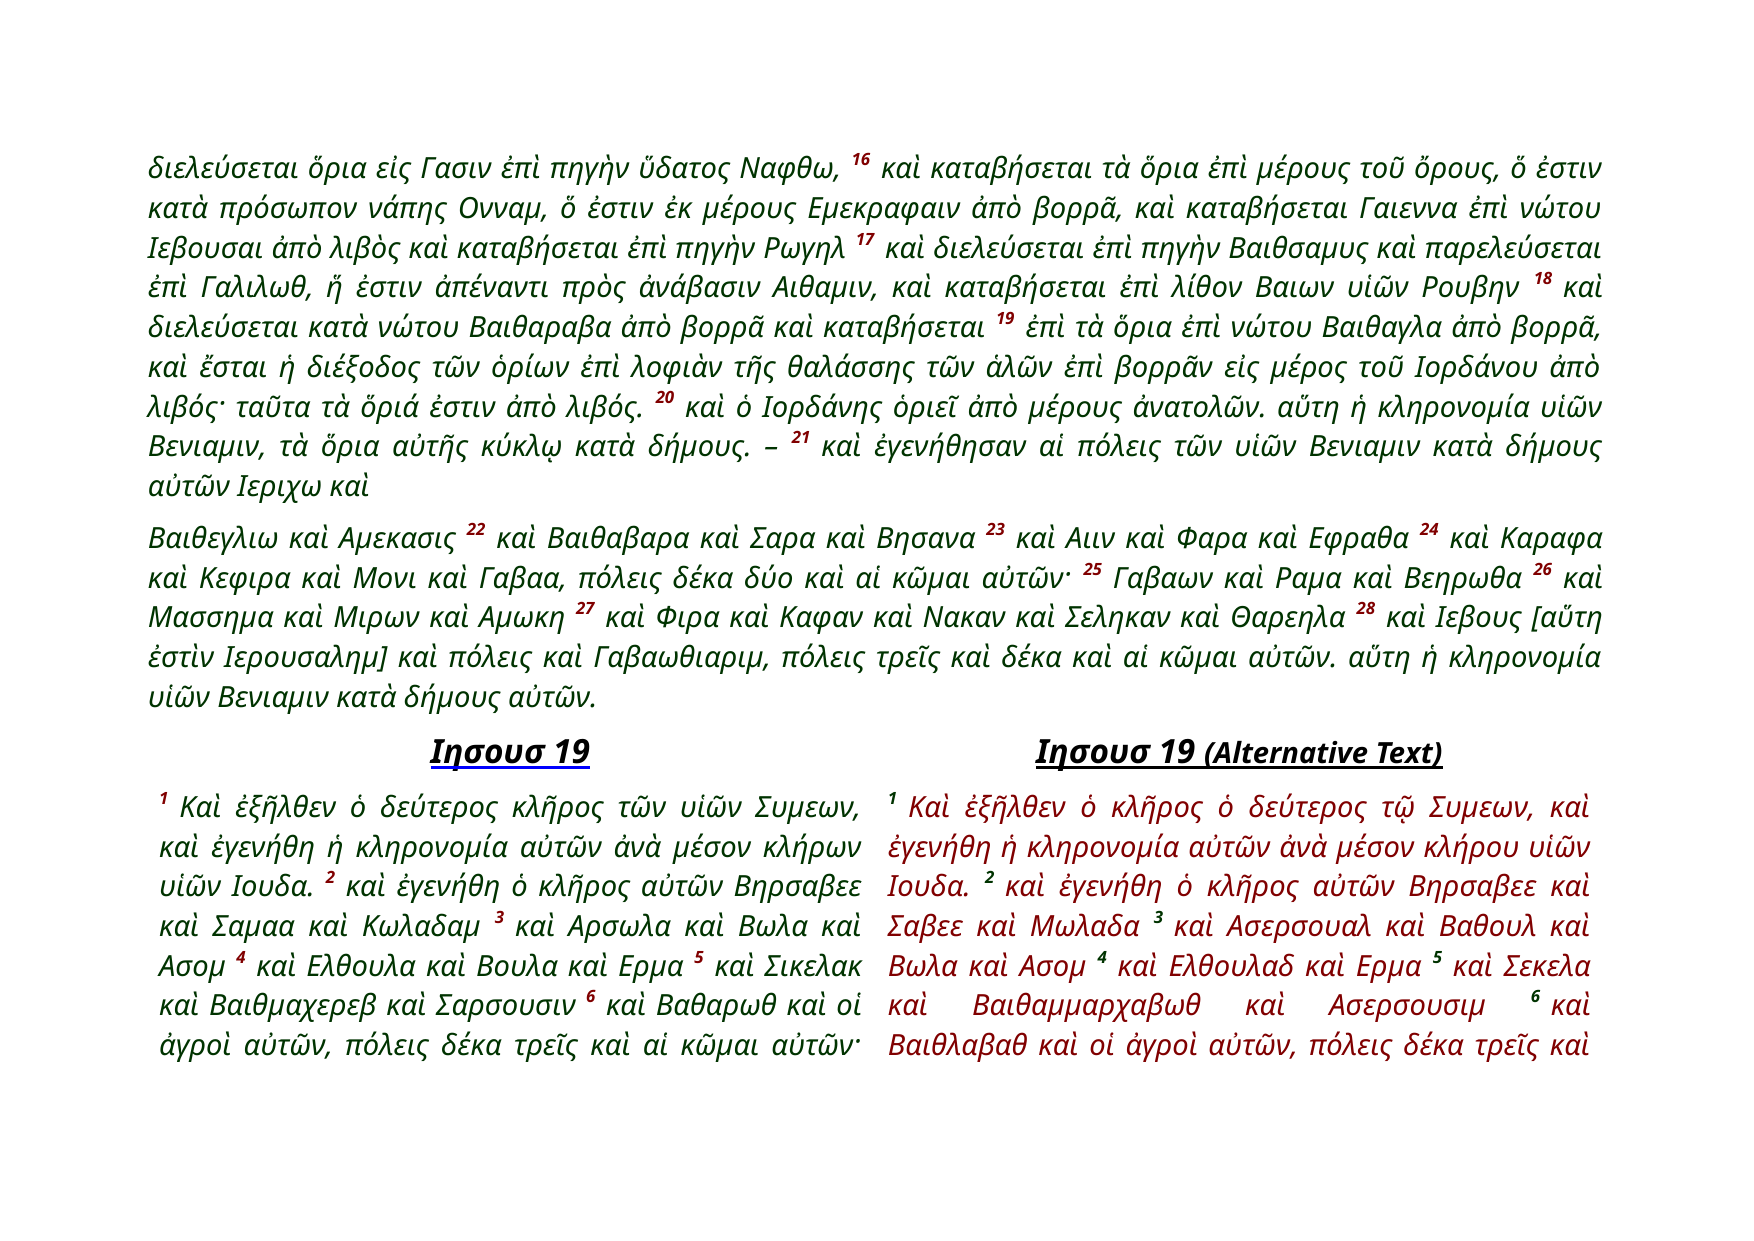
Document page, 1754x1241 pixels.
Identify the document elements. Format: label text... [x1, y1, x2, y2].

table_header Ιησουσ 19 (Alternative Text) [876, 716, 1605, 774]
text Βαιθεγλιω καὶ Αμεκασις 22 καὶ Βαιθαβαρα καὶ Σαρα καὶ Βησανα 23 καὶ Αιιν καὶ Φαρα καὶ Εφραθα 24 καὶ Καραφα καὶ Κεφιρα καὶ Μονι καὶ Γαβαα, πόλεις δέκα δύο καὶ αἱ κῶμαι αὐτῶν· 25 Γαβαων καὶ Ραμα καὶ Βεηρωθα 26 καὶ Μασσημα καὶ Μιρων καὶ Αμωκη 27 καὶ Φιρα καὶ Καφαν καὶ Νακαν καὶ Σεληκαν καὶ Θαρεηλα 28 καὶ Ιεβους [αὕτη ἐστὶν Ιερουσαλημ] καὶ πόλεις καὶ Γαβαωθιαριμ, πόλεις τρεῖς καὶ δέκα καὶ αἱ κῶμαι αὐτῶν. αὕτη ἡ κληρονομία υἱῶν Βενιαμιν κατὰ δήμους αὐτῶν. [148, 517, 1606, 716]
table_cell 1 Καὶ ἐξῆλθεν ὁ κλῆρος ὁ δεύτερος τῷ Συμεων, καὶ ἐγενήθη ἡ κληρονομία αὐτῶν ἀνὰ μέσον κλήρου υἱῶν Ιουδα. 2 καὶ ἐγενήθη ὁ κλῆρος αὐτῶν Βηρσαβεε καὶ Σαβεε καὶ Μωλαδα 3 καὶ Ασερσουαλ καὶ Βαθουλ καὶ Βωλα καὶ Ασομ 4 καὶ Ελθουλαδ καὶ Ερμα 5 καὶ Σεκελα καὶ Βαιθαμμαρχαβωθ καὶ Ασερσουσιμ 6 καὶ Βαιθλαβαθ καὶ οἱ ἀγροὶ αὐτῶν, πόλεις δέκα τρεῖς καὶ [876, 774, 1605, 1064]
text διελεύσεται ὅρια εἰς Γασιν ἐπὶ πηγὴν ὕδατος Ναφθω, 16 καὶ καταβήσεται τὰ ὅρια ἐπὶ μέρους τοῦ ὄρους, ὅ ἐστιν κατὰ πρόσωπον νάπης Ονναμ, ὅ ἐστιν ἐκ μέρους Εμεκραφαιν ἀπὸ βορρᾶ, καὶ καταβήσεται Γαιεννα ἐπὶ νώτου Ιεβουσαι ἀπὸ λιβὸς καὶ καταβήσεται ἐπὶ πηγὴν Ρωγηλ 17 καὶ διελεύσεται ἐπὶ πηγὴν Βαιθσαμυς καὶ παρελεύσεται ἐπὶ Γαλιλωθ, ἥ ἐστιν ἀπέναντι πρὸς ἀνάβασιν Αιθαμιν, καὶ καταβήσεται ἐπὶ λίθον Βαιων υἱῶν Ρουβην 18 καὶ διελεύσεται κατὰ νώτου Βαιθαραβα ἀπὸ βορρᾶ καὶ καταβήσεται 19 ἐπὶ τὰ ὅρια ἐπὶ νώτου Βαιθαγλα ἀπὸ βορρᾶ, καὶ ἔσται ἡ διέξοδος τῶν ὁρίων ἐπὶ λοφιὰν τῆς θαλάσσης τῶν ἁλῶν ἐπὶ βορρᾶν εἰς μέρος τοῦ Ιορδάνου ἀπὸ λιβός· ταῦτα τὰ ὅριά ἐστιν ἀπὸ λιβός. 20 καὶ ὁ Ιορδάνης ὁριεῖ ἀπὸ μέρους ἀνατολῶν. αὕτη ἡ κληρονομία υἱῶν Βενιαμιν, τὰ ὅρια αὐτῆς κύκλῳ κατὰ δήμους. – 21 καὶ ἐγενήθησαν αἱ πόλεις τῶν υἱῶν Βενιαμιν κατὰ δήμους αὐτῶν Ιεριχω καὶ [148, 148, 1606, 505]
table_cell 1 Καὶ ἐξῆλθεν ὁ δεύτερος κλῆρος τῶν υἱῶν Συμεων, καὶ ἐγενήθη ἡ κληρονομία αὐτῶν ἀνὰ μέσον κλήρων υἱῶν Ιουδα. 2 καὶ ἐγενήθη ὁ κλῆρος αὐτῶν Βηρσαβεε καὶ Σαμαα καὶ Κωλαδαμ 3 καὶ Αρσωλα καὶ Βωλα καὶ Ασομ 4 καὶ Ελθουλα καὶ Βουλα καὶ Ερμα 5 καὶ Σικελακ καὶ Βαιθμαχερεβ καὶ Σαρσουσιν 6 καὶ Βαθαρωθ καὶ οἱ ἀγροὶ αὐτῶν, πόλεις δέκα τρεῖς καὶ αἱ κῶμαι αὐτῶν· [148, 774, 876, 1064]
table_header Ιησουσ 19 [148, 716, 876, 774]
